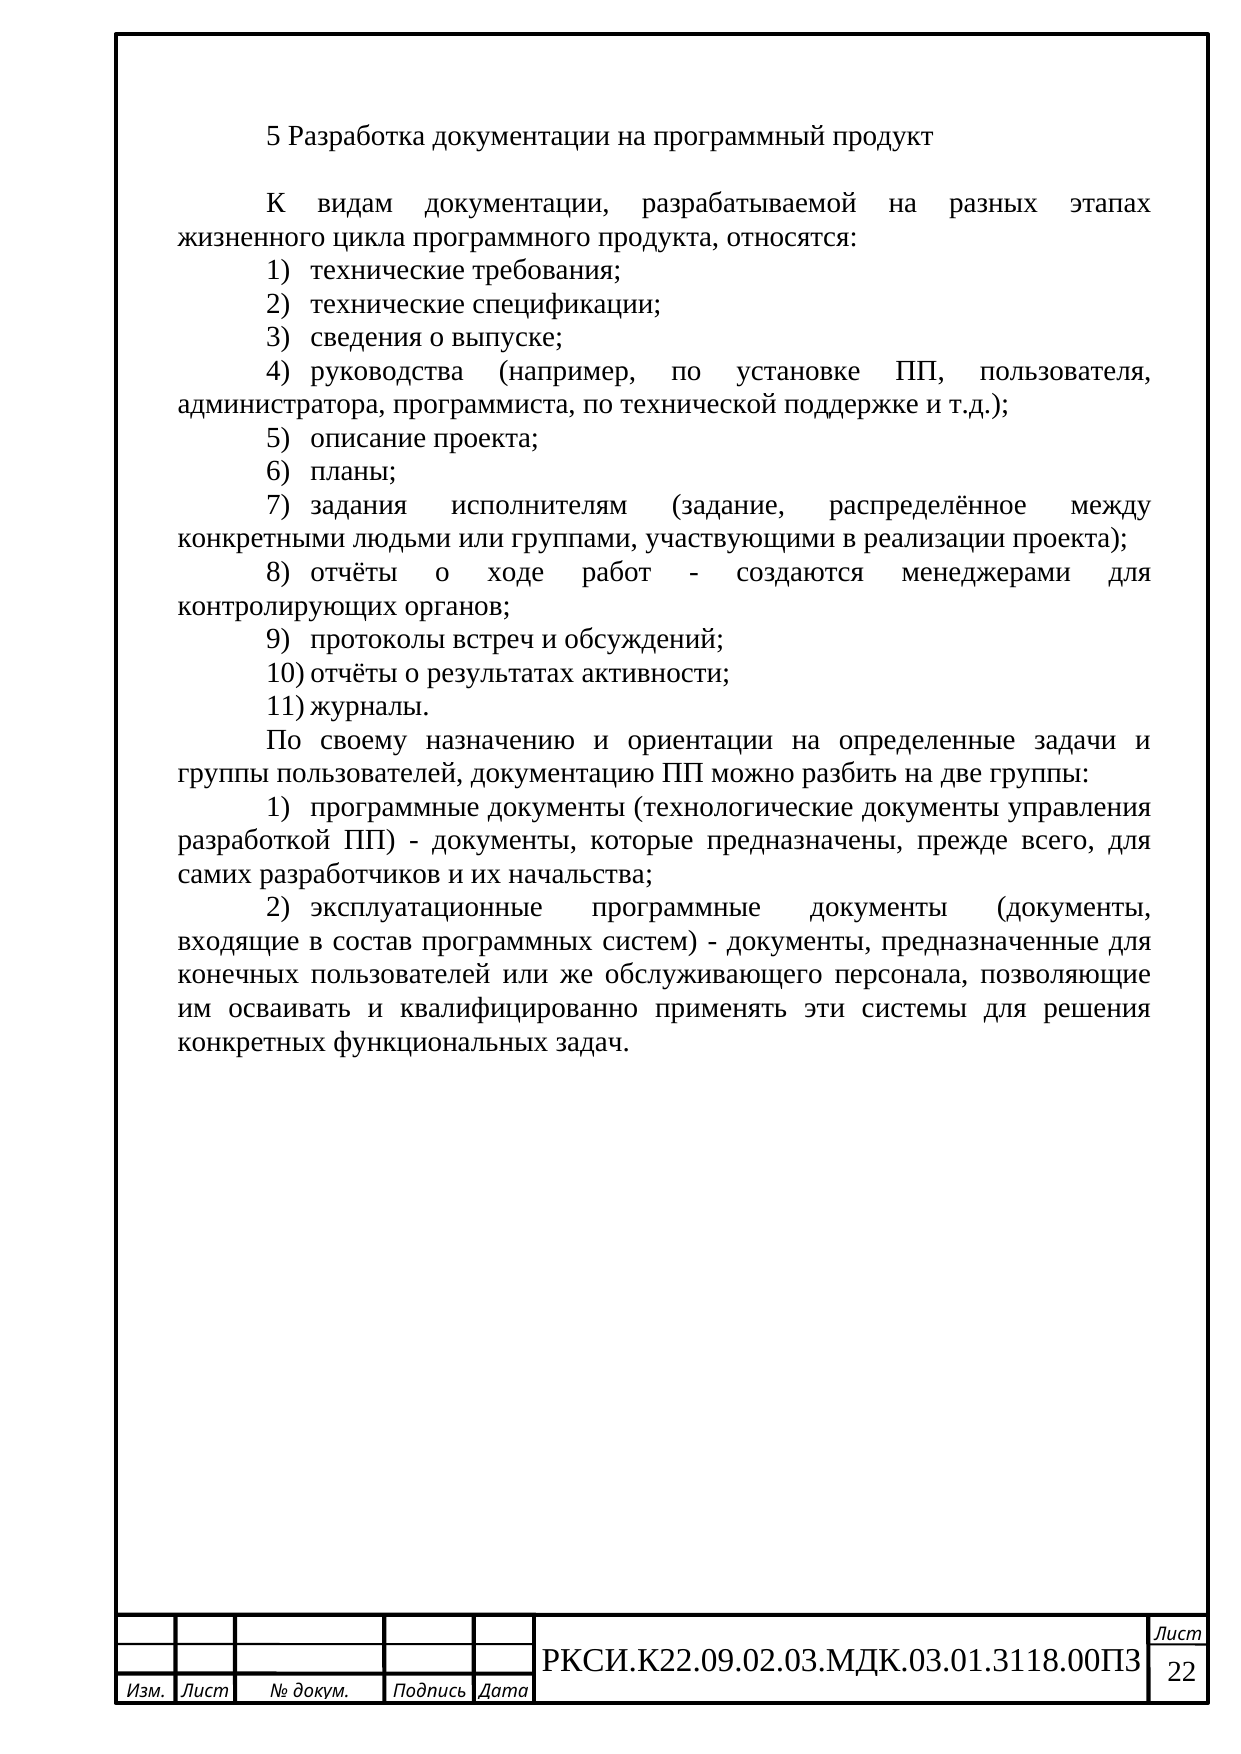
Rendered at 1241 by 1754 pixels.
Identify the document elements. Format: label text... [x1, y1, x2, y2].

list планы; [177, 453, 1152, 487]
text По своему назначению и ориентации на определенные задачи и группы пользователей, документацию ПП можно разбить на две группы: [177, 722, 1152, 789]
list эксплуатационные программные документы (документы, входящие в состав программных систем) - документы, предназначенные для конечных пользователей или же обслуживающего персонала, позволяющие им осваивать и квалифицированно применять эти системы для решения конкретных функциональных задач. [177, 889, 1152, 1057]
list технические спецификации; [177, 286, 1152, 319]
list технические требования; [177, 252, 1152, 286]
list описание проекта; [177, 420, 1152, 453]
list отчёты о результатах активности; [177, 655, 1152, 688]
subtitle 5 Разработка документации на программный продукт [177, 118, 1152, 152]
list сведения о выпуске; [177, 319, 1152, 353]
list программные документы (технологические документы управления разработкой ПП) - документы, которые предназначены, прежде всего, для самих разработчиков и их начальства; [177, 789, 1152, 889]
list задания исполнителям (задание, распределённое между конкретными людьми или группами, участвующими в реализации проекта); [177, 487, 1152, 554]
list протоколы встреч и обсуждений; [177, 621, 1152, 655]
text К видам документации, разрабатываемой на разных этапах жизненного цикла программного продукта, относятся: [177, 185, 1152, 252]
list руководства (например, по установке ПП, пользователя, администратора, программиста, по технической поддержке и т.д.); [177, 353, 1152, 420]
list журналы. [177, 688, 1152, 722]
list отчёты о ходе работ - создаются менеджерами для контролирующих органов; [177, 554, 1152, 621]
